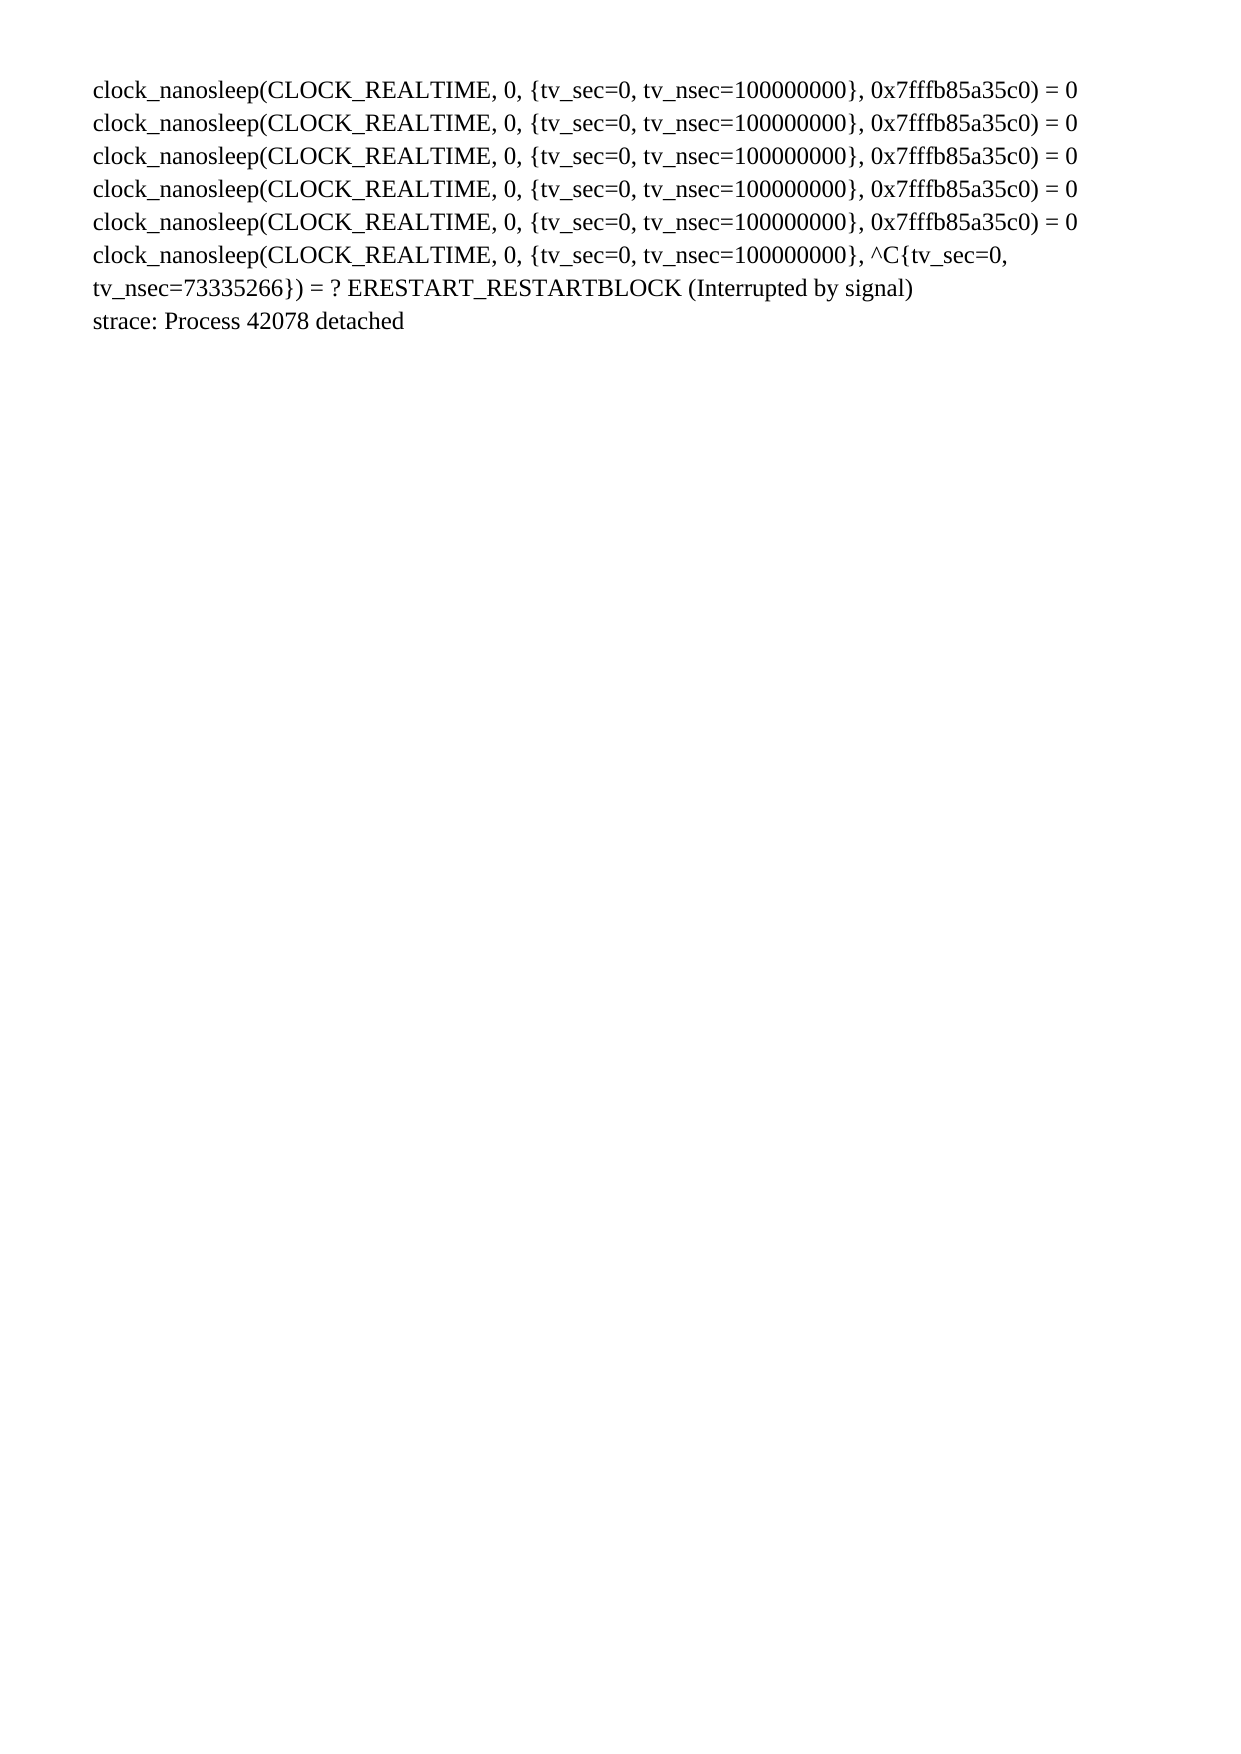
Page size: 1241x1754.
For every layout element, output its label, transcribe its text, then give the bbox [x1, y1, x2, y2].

text clock_nanosleep(CLOCK_REALTIME, 0, {tv_sec=0, tv_nsec=100000000}, ^C{tv_sec=0, tv_nsec=73335266}) = ? ERESTART_RESTARTBLOCK (Interrupted by signal) [93, 240, 1147, 302]
text clock_nanosleep(CLOCK_REALTIME, 0, {tv_sec=0, tv_nsec=100000000}, 0x7fffb85a35c0) = 0 [93, 108, 1147, 137]
text clock_nanosleep(CLOCK_REALTIME, 0, {tv_sec=0, tv_nsec=100000000}, 0x7fffb85a35c0) = 0 [93, 75, 1147, 104]
text strace: Process 42078 detached [93, 306, 1147, 335]
text clock_nanosleep(CLOCK_REALTIME, 0, {tv_sec=0, tv_nsec=100000000}, 0x7fffb85a35c0) = 0 [93, 174, 1147, 203]
text clock_nanosleep(CLOCK_REALTIME, 0, {tv_sec=0, tv_nsec=100000000}, 0x7fffb85a35c0) = 0 [93, 207, 1147, 236]
text clock_nanosleep(CLOCK_REALTIME, 0, {tv_sec=0, tv_nsec=100000000}, 0x7fffb85a35c0) = 0 [93, 141, 1147, 170]
